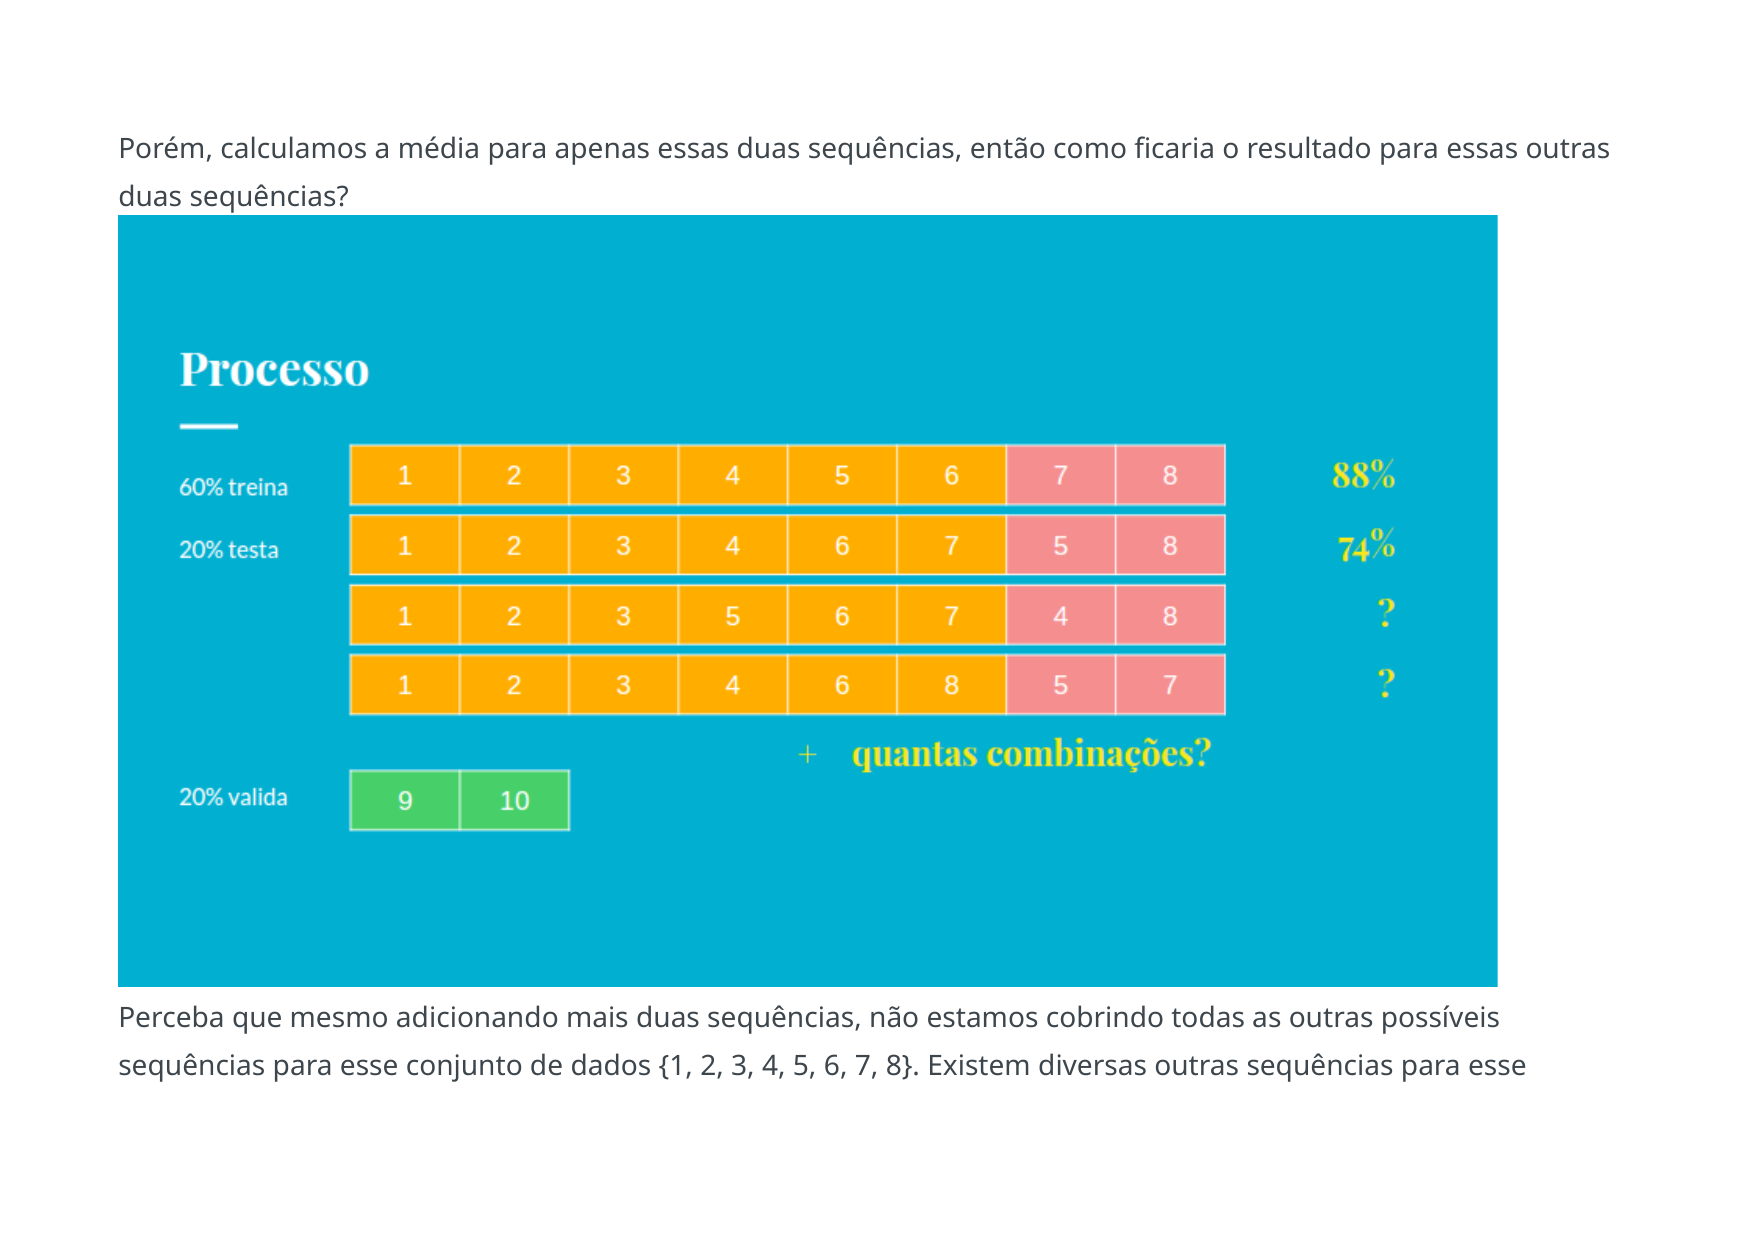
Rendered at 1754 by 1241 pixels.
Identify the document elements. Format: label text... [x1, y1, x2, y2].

picture [118, 215, 1498, 987]
text Perceba que mesmo adicionando mais duas sequências, não estamos cobrindo todas as outras possíveis sequências para esse conjunto de dados {1, 2, 3, 4, 5, 6, 7, 8}. Existem diversas outras sequências para esse [118, 987, 1636, 1084]
text Porém, calculamos a média para apenas essas duas sequências, então como ficaria o resultado para essas outras duas sequências? [118, 118, 1636, 215]
